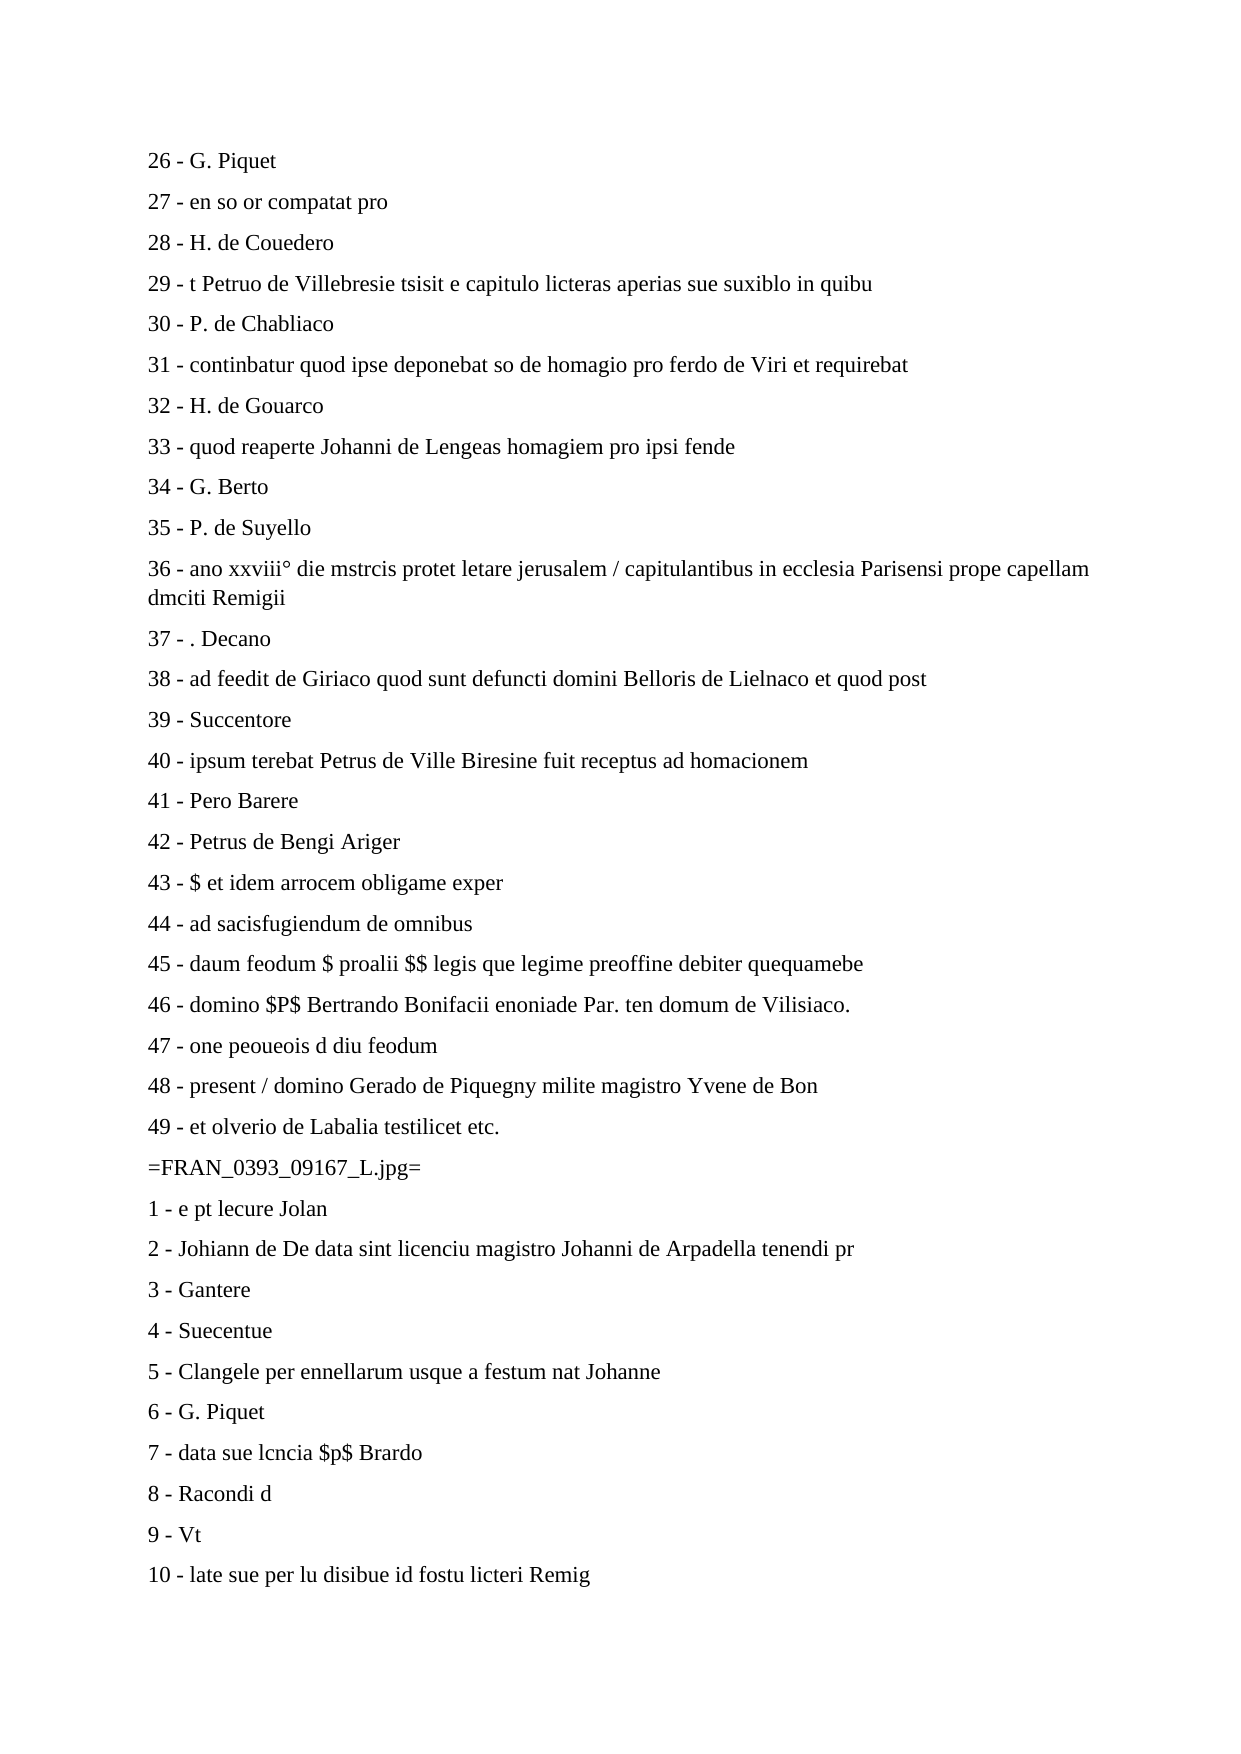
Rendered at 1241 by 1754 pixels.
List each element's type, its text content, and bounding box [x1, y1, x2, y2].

text 3 - Gantere [148, 1276, 1093, 1303]
text 28 - H. de Couedero [148, 229, 1093, 255]
text 46 - domino $P$ Bertrando Bonifacii enoniade Par. ten domum de Vilisiaco. [148, 991, 1093, 1017]
text 10 - late sue per lu disibue id fostu licteri Remig [148, 1561, 1093, 1588]
text 49 - et olverio de Labalia testilicet etc. [148, 1113, 1093, 1140]
text 27 - en so or compatat pro [148, 188, 1093, 215]
text 35 - P. de Suyello [148, 514, 1093, 541]
text 47 - one peoueois d diu feodum [148, 1032, 1093, 1058]
text 37 - . Decano [148, 624, 1093, 651]
text 40 - ipsum terebat Petrus de Ville Biresine fuit receptus ad homacionem [148, 747, 1093, 773]
text 29 - t Petruo de Villebresie tsisit e capitulo licteras aperias sue suxiblo in quibu [148, 270, 1093, 296]
text 32 - H. de Gouarco [148, 392, 1093, 418]
text 5 - Clangele per ennellarum usque a festum nat Johanne [148, 1358, 1093, 1384]
text 1 - e pt lecure Jolan [148, 1195, 1093, 1221]
text 9 - Vt [148, 1521, 1093, 1547]
text 7 - data sue lcncia $p$ Brardo [148, 1439, 1093, 1466]
text 31 - continbatur quod ipse deponebat so de homagio pro ferdo de Viri et requirebat [148, 351, 1093, 378]
text 8 - Racondi d [148, 1480, 1093, 1506]
text 38 - ad feedit de Giriaco quod sunt defuncti domini Belloris de Lielnaco et quod post [148, 665, 1093, 692]
text 26 - G. Piquet [148, 148, 1093, 174]
text 43 - $ et idem arrocem obligame exper [148, 869, 1093, 895]
text 45 - daum feodum $ proalii $$ legis que legime preoffine debiter quequamebe [148, 950, 1093, 977]
text 39 - Succentore [148, 706, 1093, 732]
text 48 - present / domino Gerado de Piquegny milite magistro Yvene de Bon [148, 1073, 1093, 1099]
text 2 - Johiann de De data sint licenciu magistro Johanni de Arpadella tenendi pr [148, 1236, 1093, 1262]
text 44 - ad sacisfugiendum de omnibus [148, 910, 1093, 936]
text 4 - Suecentue [148, 1317, 1093, 1343]
text 36 - ano xxviii° die mstrcis protet letare jerusalem / capitulantibus in ecclesia Parisensi prope capellam dmciti Remigii [148, 555, 1093, 610]
text 34 - G. Berto [148, 473, 1093, 500]
text 42 - Petrus de Bengi Ariger [148, 828, 1093, 854]
text 33 - quod reaperte Johanni de Lengeas homagiem pro ipsi fende [148, 433, 1093, 459]
text 41 - Pero Barere [148, 787, 1093, 814]
text 30 - P. de Chabliaco [148, 311, 1093, 337]
text 6 - G. Piquet [148, 1398, 1093, 1425]
text =FRAN_0393_09167_L.jpg= [148, 1154, 1093, 1180]
